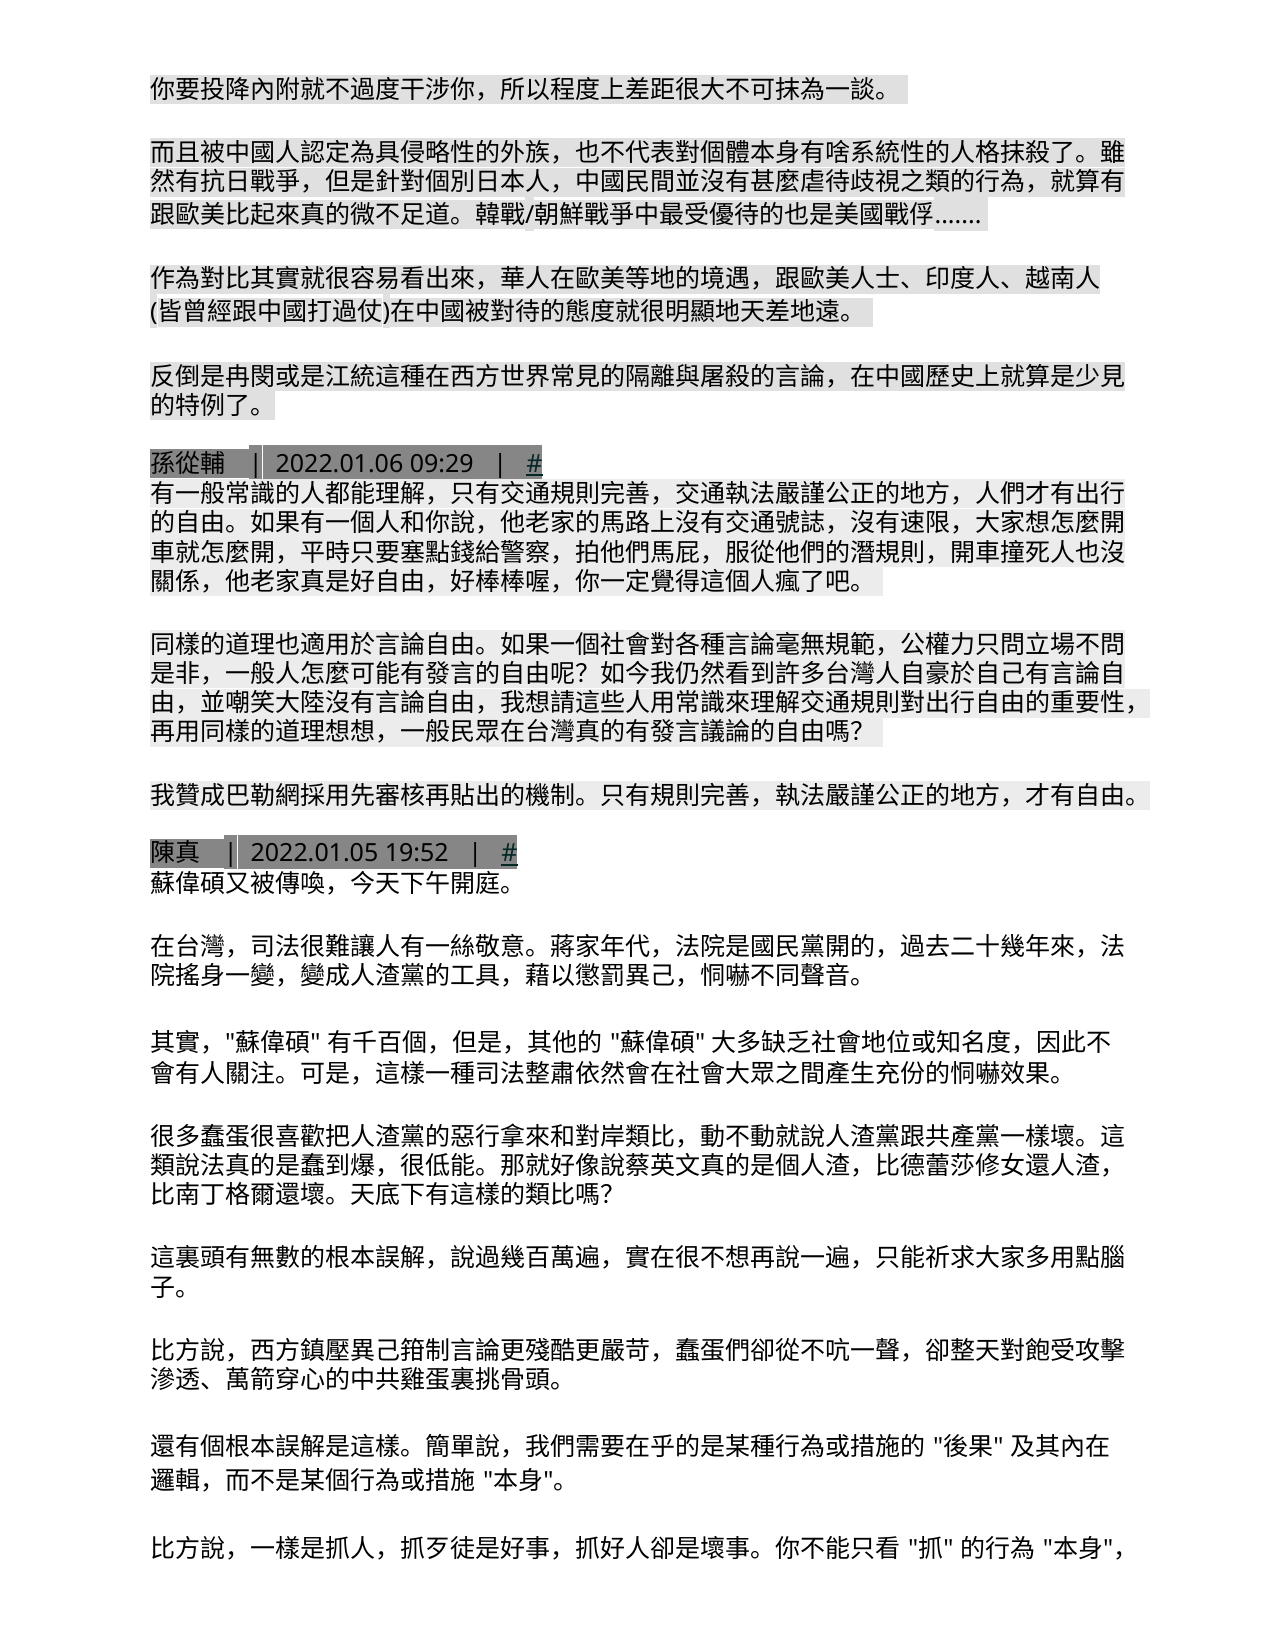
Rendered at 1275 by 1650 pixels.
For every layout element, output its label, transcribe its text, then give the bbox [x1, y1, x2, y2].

text 有一般常識的人都能理解，只有交通規則完善，交通執法嚴謹公正的地方，人們才有出行的自由。如果有一個人和你說，他老家的馬路上沒有交通號誌，沒有速限，大家想怎麼開車就怎麼開，平時只要塞點錢給警察，拍他們馬屁，服從他們的潛規則，開車撞死人也沒關係，他老家真是好自由，好棒棒喔，你一定覺得這個人瘋了吧。 同樣的道理也適用於言論自由。如果一個社會對各種言論毫無規範，公權力只問立場不問是非，一般人怎麼可能有發言的自由呢？如今我仍然看到許多台灣人自豪於自己有言論自由，並嘲笑大陸沒有言論自由，我想請這些人用常識來理解交通規則對出行自由的重要性，再用同樣的道理想想，一般民眾在台灣真的有發言議論的自由嗎？ 我贊成巴勒網採用先審核再貼出的機制。只有規則完善，執法嚴謹公正的地方，才有自由。 [150, 479, 1125, 810]
text 歐美反華反共是把華人跟共產黨當成猶太人、黑人、女巫、撒旦在反，所以不僅僅要肉體消滅，人格上文化上也要徹底抹殺。 在城邦的社會體系上，針對各國各城，對這些族群進行系統性的孤立、霸凌，最重要的是劃定界線區分彼此，甚麼集中營、唐人街、黑白隔離，甚至是日本人那種村八分都是類似的情況，西方的系統性歧視是從個人到集體無一倖免，身為弱勢族群的個人要置身度外那是不可能的。 但中國人的反美不一樣。 中國人反美是把美國當成匈奴突厥女真蒙古在反，就純粹是抗擊外族的概念，不針對個人，只針對作為一個政治實體的武裝或非武裝的侵略行為，本質上差距就很大 你要投降內附就不過度干涉你，所以程度上差距很大不可抹為一談。 而且被中國人認定為具侵略性的外族，也不代表對個體本身有啥系統性的人格抹殺了。雖然有抗日戰爭，但是針對個別日本人，中國民間並沒有甚麼虐待歧視之類的行為，就算有跟歐美比起來真的微不足道。韓戰/朝鮮戰爭中最受優待的也是美國戰俘....... 作為對比其實就很容易看出來，華人在歐美等地的境遇，跟歐美人士、印度人、越南人(皆曾經跟中國打過仗)在中國被對待的態度就很明顯地天差地遠。 反倒是冉閔或是江統這種在西方世界常見的隔離與屠殺的言論，在中國歷史上就算是少見的特例了。 [150, 75, 1125, 420]
text 蘇偉碩又被傳喚，今天下午開庭。 在台灣，司法很難讓人有一絲敬意。蔣家年代，法院是國民黨開的，過去二十幾年來，法院搖身一變，變成人渣黨的工具，藉以懲罰異己，恫嚇不同聲音。 其實，"蘇偉碩" 有千百個，但是，其他的 "蘇偉碩" 大多缺乏社會地位或知名度，因此不會有人關注。可是，這樣一種司法整肅依然會在社會大眾之間產生充份的恫嚇效果。 很多蠢蛋很喜歡把人渣黨的惡行拿來和對岸類比，動不動就說人渣黨跟共產黨一樣壞。這類說法真的是蠢到爆，很低能。那就好像說蔡英文真的是個人渣，比德蕾莎修女還人渣，比南丁格爾還壞。天底下有這樣的類比嗎？ 這裏頭有無數的根本誤解，說過幾百萬遍，實在很不想再說一遍，只能祈求大家多用點腦子。 比方說，西方鎮壓異己箝制言論更殘酷更嚴苛，蠢蛋們卻從不吭一聲，卻整天對飽受攻擊滲透、萬箭穿心的中共雞蛋裏挑骨頭。 還有個根本誤解是這樣。簡單說，我們需要在乎的是某種行為或措施的 "後果" 及其內在邏輯，而不是某個行為或措施 "本身"。 比方說，一樣是抓人，抓歹徒是好事，抓好人卻是壞事。你不能只看 "抓" 的行為 "本身"，而是應該看 "為什麼" 而抓，以及抓的 "目的"。依法抓歹徒、抓違法者，可以跟抓異己抓好人拿來類比嗎？ 簡單說，手段與目的容或有其內在本質上的牽扯，但它們仍然是兩回事。 中共的各種施政措施或行為，很清楚是為了維護與促進絕大多數人的福祉與安全，為了讓社會穩定發展。但是人渣黨不是。人渣黨純粹就是一個無所不貪無惡不作的犯罪集團，其所作所為不是為了謀求絕大多數人的福祉與社會安全與穩定，而是為了掠奪一己之私，為了鞏固並極大化極少數人的不當利益與權位。這兩者它媽的能夠類比嗎？ 這類根本誤解隨處可見。比方說我常講的所謂民主選舉之詐欺本質。你看，英國殖民香港期間，從未有過一天的選舉，而且多次血腥鎮壓，殺害許多左派人士與抗議群眾，關閉報社，禁止反英言論與集會，禁止親中。但是，蠢蛋們卻說英國殖民香港期間好民主好自由。 其次，所謂民主，就是以民意為依歸。民意當然是每個人都會希望生活過得好，過得健康愉快，這才是目的。民意或民主怎麼會等同於某種手段？亦即怎麼會等同於某種類型的選舉？怎麼會有人這麼蠢？這麼簡單的道理居然也會被迷惑。 你看一個學校的好壞，當然是看它的各種實際成果與表現，怎麼會是去看它的校長是否由全體學生選舉產生？你找工作，或是評估一家公司的好壞，當然是看它的待遇與各項制度所帶來的實際結果之良莠，怎麼會去關心它的董事長是否由全體員工一票一票選出？ 再說，你看，西方社會的選舉，以美國為例，選個總統居然要花費一兩千億，你覺得這樣一種所謂選舉有意義嗎？一般人有那樣的財力嗎？那只是極少數人之間的遊戲，跟全民福祉一點關係都沒有。我不知道這是它媽的哪門子民主。 台灣和日本也差不多，整個政策走向、人事與資源等等等，除了由美國一手全盤掌控之外，全是掌握在其所屬的政治地方山頭與大財團手裏。你想從政，可以，請從網軍幹起，先為黨幹點髒活，要不就是政二代、富二代，依附特定政治勢力，為其效命，結成政治幫派，進行權力與資源和權位之分贓。 這些所謂選舉，選來選去基本上全是自己人，選來選去全是既得利益階層的權位遊戲。這樣一種分贓政治，就是民主？你腦子是有洞嗎？ 當然，我不是說所有人都是這樣。這應該不需要一再聲明了。小官小位小議員當然也能清清白白地當，當然也能有一定的貢獻，但是改變不了大局。 就算馬英九和國民黨當年以四分之三席位與票數的懸殊比數贏得政權，也還是一樣，所有人事任命照樣得先經過美國批准或直接下令，美國要誰滾，誰就得滾，換柱以及藍綠聯手的黑韓就是一例，硬是可以把你打下來。 馬英九就算有超高選票，想跟大陸和解也和不了，美國會策動諸如大腸花那樣一種動亂。誰敢親中，誰就會變成過街老鼠，看看馬英九由萬人迷變成過街老鼠就知道。韓國瑜也一樣。一開始，民意支持度是蔡英文的三倍，兩個月的全面抹黑造謠，一下就變成過街老鼠了。 這樣一種所謂民主，你不覺得很骯髒很可恨嗎？大家别再自欺欺人了。大陸才是真正的民主，台灣則是可悲可笑的殖民剝削體制。 [150, 869, 1125, 1564]
text 陳真 | 2022.01.05 19:52 | # [150, 835, 1125, 869]
text 孫從輔 | 2022.01.06 09:29 | # [150, 445, 1125, 479]
